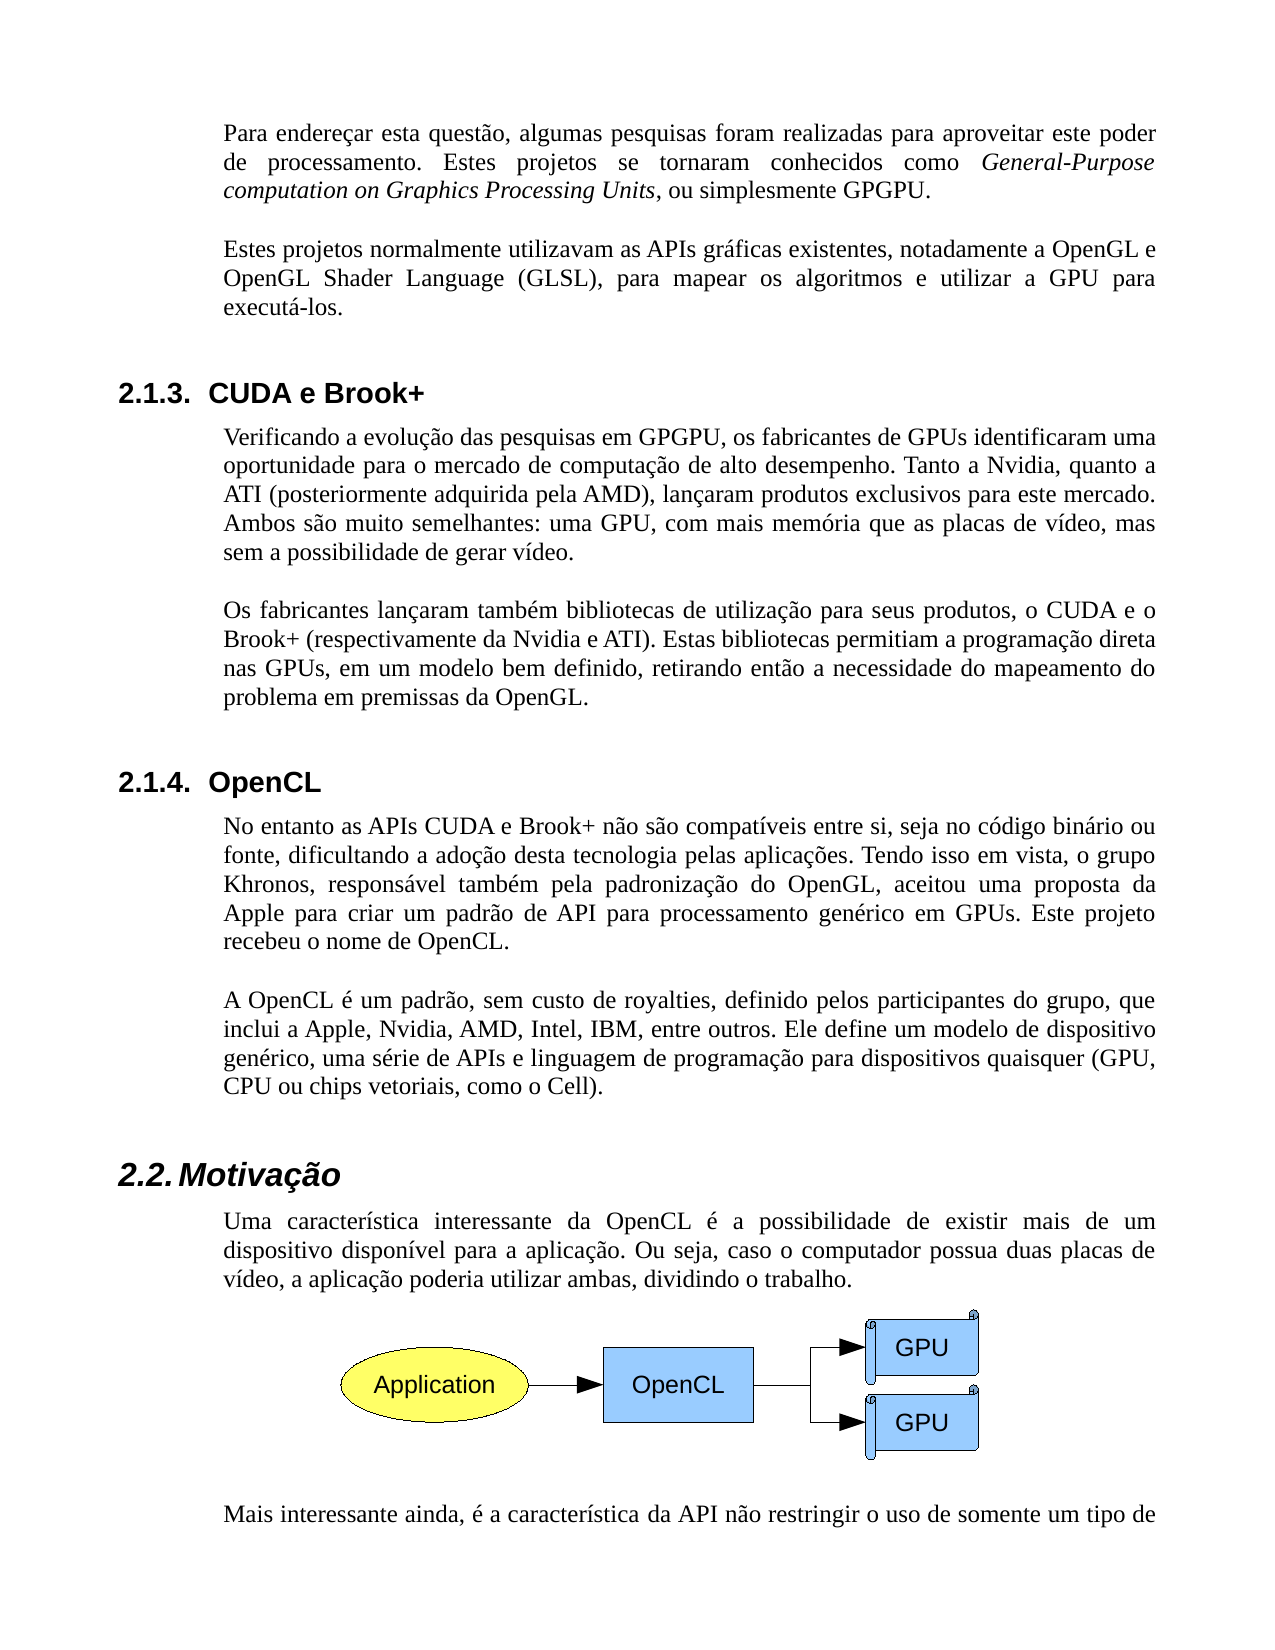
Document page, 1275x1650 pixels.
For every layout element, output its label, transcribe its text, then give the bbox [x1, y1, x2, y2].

subtitle Motivação [118, 1155, 1157, 1194]
subtitle OpenCL [118, 765, 1157, 799]
text Para endereçar esta questão, algumas pesquisas foram realizadas para aproveitar este poder de processamento. Estes projetos se tornaram conhecidos como General-Purpose computation on Graphics Processing Units, ou simplesmente GPGPU. [223, 118, 1157, 204]
text No entanto as APIs CUDA e Brook+ não são compatíveis entre si, seja no código binário ou fonte, dificultando a adoção desta tecnologia pelas aplicações. Tendo isso em vista, o grupo Khronos, responsável também pela padronização do OpenGL, aceitou uma proposta da Apple para criar um padrão de API para processamento genérico em GPUs. Este projeto recebeu o nome de OpenCL. [223, 811, 1157, 955]
text Os fabricantes lançaram também bibliotecas de utilização para seus produtos, o CUDA e o Brook+ (respectivamente da Nvidia e ATI). Estas bibliotecas permitiam a programação direta nas GPUs, em um modelo bem definido, retirando então a necessidade do mapeamento do problema em premissas da OpenGL. [223, 595, 1157, 710]
text A OpenCL é um padrão, sem custo de royalties, definido pelos participantes do grupo, que inclui a Apple, Nvidia, AMD, Intel, IBM, entre outros. Ele define um modelo de dispositivo genérico, uma série de APIs e linguagem de programação para dispositivos quaisquer (GPU, CPU ou chips vetoriais, como o Cell). [223, 985, 1157, 1100]
text Verificando a evolução das pesquisas em GPGPU, os fabricantes de GPUs identificaram uma oportunidade para o mercado de computação de alto desempenho. Tanto a Nvidia, quanto a ATI (posteriormente adquirida pela AMD), lançaram produtos exclusivos para este mercado. Ambos são muito semelhantes: uma GPU, com mais memória que as placas de vídeo, mas sem a possibilidade de gerar vídeo. [223, 422, 1157, 565]
text Mais interessante ainda, é a característica da API não restringir o uso de somente um tipo de [223, 1499, 1157, 1527]
subtitle CUDA e Brook+ [118, 376, 1157, 409]
text Estes projetos normalmente utilizavam as APIs gráficas existentes, notadamente a OpenGL e OpenGL Shader Language (GLSL), para mapear os algoritmos e utilizar a GPU para executá-los. [223, 234, 1157, 321]
text Uma característica interessante da OpenCL é a possibilidade de existir mais de um dispositivo disponível para a aplicação. Ou seja, caso o computador possua duas placas de vídeo, a aplicação poderia utilizar ambas, dividindo o trabalho. [223, 1206, 1157, 1292]
